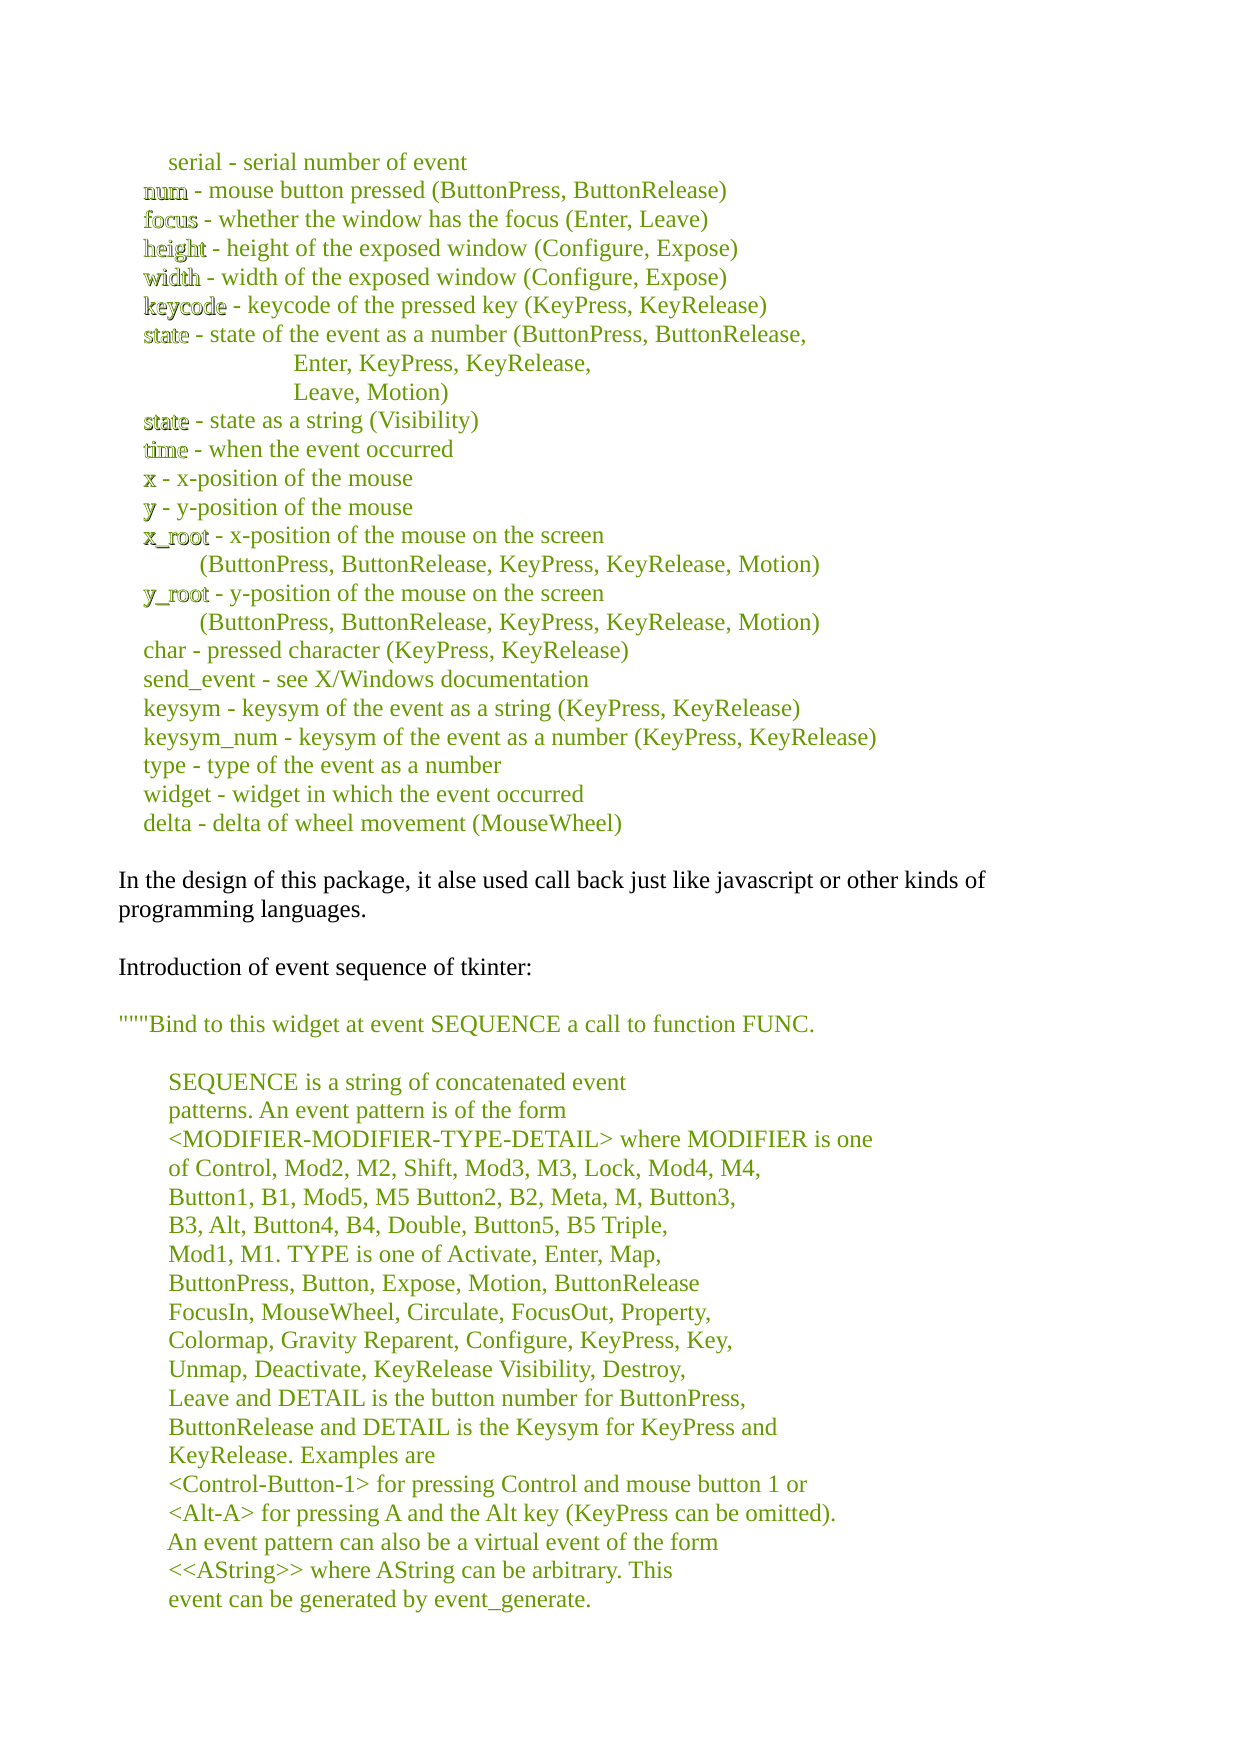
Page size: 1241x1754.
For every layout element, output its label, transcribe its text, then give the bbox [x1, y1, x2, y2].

text time - when the event occurred [118, 434, 1122, 463]
text keysym - keysym of the event as a string (KeyPress, KeyRelease) [118, 693, 1122, 722]
text widget - widget in which the event occurred [118, 779, 1122, 808]
text Leave and DETAIL is the button number for ButtonPress, [118, 1383, 1122, 1412]
text keycode - keycode of the pressed key (KeyPress, KeyRelease) [118, 291, 1122, 319]
text serial - serial number of event [118, 147, 1122, 176]
text send_event - see X/Windows documentation [118, 664, 1122, 693]
text y - y-position of the mouse [118, 492, 1122, 521]
text y_root - y-position of the mouse on the screen [118, 578, 1122, 607]
text type - type of the event as a number [118, 751, 1122, 779]
text <<AString>> where AString can be arbitrary. This [118, 1556, 1122, 1584]
text ButtonPress, Button, Expose, Motion, ButtonRelease [118, 1268, 1122, 1297]
text <Alt-A> for pressing A and the Alt key (KeyPress can be omitted). [118, 1498, 1122, 1527]
text (ButtonPress, ButtonRelease, KeyPress, KeyRelease, Motion) [118, 549, 1122, 578]
text x - x-position of the mouse [118, 463, 1122, 492]
text """Bind to this widget at event SEQUENCE a call to function FUNC. [118, 1009, 1122, 1038]
text x_root - x-position of the mouse on the screen [118, 521, 1122, 549]
text Mod1, M1. TYPE is one of Activate, Enter, Map, [118, 1239, 1122, 1268]
text width - width of the exposed window (Configure, Expose) [118, 262, 1122, 291]
text Button1, B1, Mod5, M5 Button2, B2, Meta, M, Button3, [118, 1182, 1122, 1211]
text char - pressed character (KeyPress, KeyRelease) [118, 636, 1122, 664]
text FocusIn, MouseWheel, Circulate, FocusOut, Property, [118, 1297, 1122, 1326]
text event can be generated by event_generate. [118, 1584, 1122, 1613]
text KeyRelease. Examples are [118, 1441, 1122, 1469]
text keysym_num - keysym of the event as a number (KeyPress, KeyRelease) [118, 722, 1122, 751]
text In the design of this package, it alse used call back just like javascript or other kinds of programming languages. [118, 866, 1122, 923]
text ButtonRelease and DETAIL is the Keysym for KeyPress and [118, 1412, 1122, 1441]
text state - state of the event as a number (ButtonPress, ButtonRelease, [118, 319, 1122, 348]
text delta - delta of wheel movement (MouseWheel) [118, 808, 1122, 837]
text SEQUENCE is a string of concatenated event [118, 1067, 1122, 1096]
text <Control-Button-1> for pressing Control and mouse button 1 or [118, 1469, 1122, 1498]
text focus - whether the window has the focus (Enter, Leave) [118, 204, 1122, 233]
text state - state as a string (Visibility) [118, 406, 1122, 434]
text patterns. An event pattern is of the form [118, 1096, 1122, 1124]
text An event pattern can also be a virtual event of the form [118, 1527, 1122, 1556]
text B3, Alt, Button4, B4, Double, Button5, B5 Triple, [118, 1211, 1122, 1239]
text num - mouse button pressed (ButtonPress, ButtonRelease) [118, 176, 1122, 204]
text Leave, Motion) [118, 377, 1122, 406]
text Introduction of event sequence of tkinter: [118, 952, 1122, 981]
text (ButtonPress, ButtonRelease, KeyPress, KeyRelease, Motion) [118, 607, 1122, 636]
text of Control, Mod2, M2, Shift, Mod3, M3, Lock, Mod4, M4, [118, 1153, 1122, 1182]
text Unmap, Deactivate, KeyRelease Visibility, Destroy, [118, 1354, 1122, 1383]
text height - height of the exposed window (Configure, Expose) [118, 233, 1122, 262]
text Enter, KeyPress, KeyRelease, [118, 348, 1122, 377]
text Colormap, Gravity Reparent, Configure, KeyPress, Key, [118, 1326, 1122, 1354]
text <MODIFIER-MODIFIER-TYPE-DETAIL> where MODIFIER is one [118, 1124, 1122, 1153]
